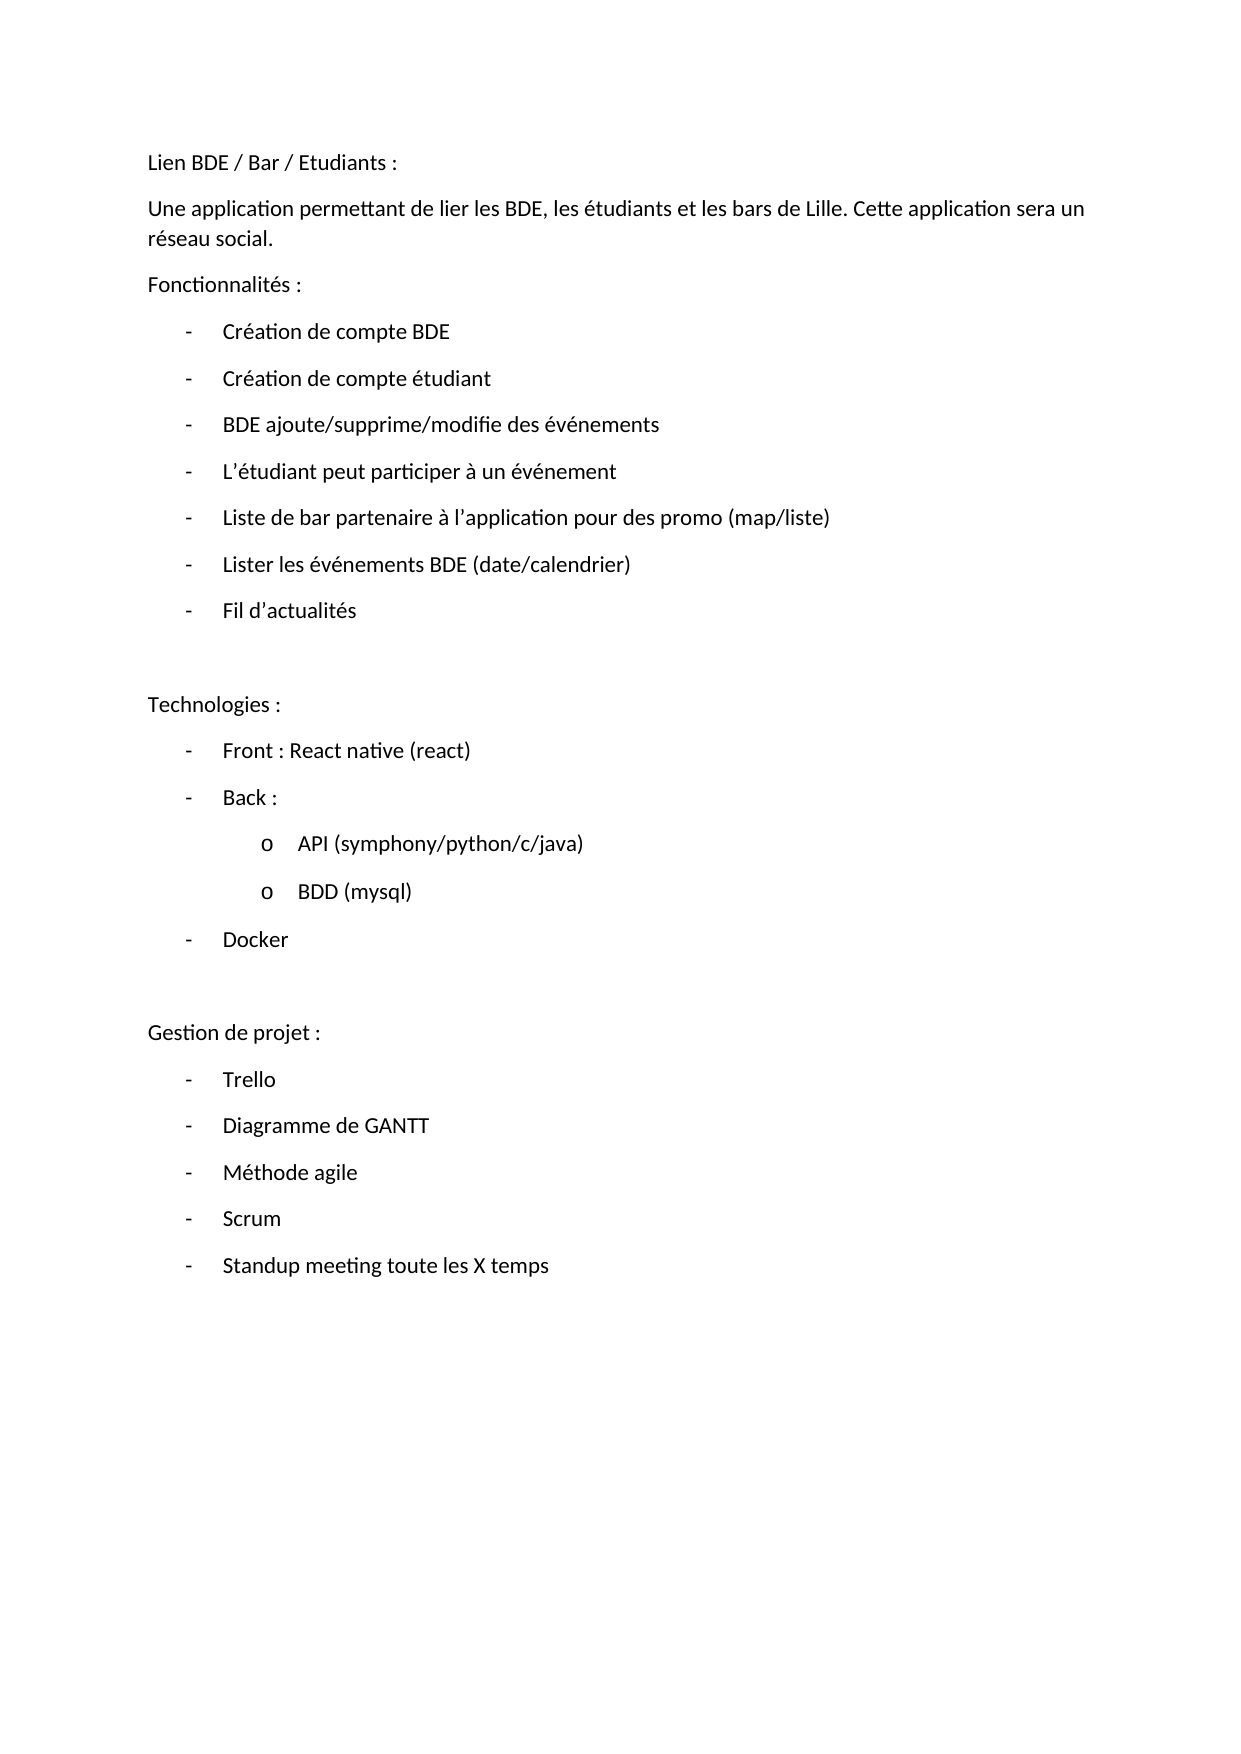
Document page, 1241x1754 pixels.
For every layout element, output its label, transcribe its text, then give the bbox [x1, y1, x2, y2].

list Back : [185, 783, 1093, 811]
list API (symphony/python/c/java) [260, 829, 1093, 858]
list Front : React native (react) [185, 736, 1093, 764]
text Une application permettant de lier les BDE, les étudiants et les bars de Lille. Cette application sera un réseau social. [148, 194, 1093, 252]
text Gestion de projet : [148, 1018, 1093, 1046]
list Diagramme de GANTT [185, 1111, 1093, 1139]
list Méthode agile [185, 1158, 1093, 1186]
list BDE ajoute/supprime/modifie des événements [185, 410, 1093, 438]
list Docker [185, 925, 1093, 953]
text Fonctionnalités : [148, 271, 1093, 299]
list Lister les événements BDE (date/calendrier) [185, 550, 1093, 578]
list Création de compte BDE [185, 317, 1093, 345]
list Création de compte étudiant [185, 364, 1093, 392]
list Fil d’actualités [185, 597, 1093, 624]
list Trello [185, 1065, 1093, 1093]
list Scrum [185, 1204, 1093, 1232]
list L’étudiant peut participer à un événement [185, 457, 1093, 485]
text Technologies : [148, 690, 1093, 718]
text Lien BDE / Bar / Etudiants : [148, 148, 1093, 176]
list BDD (mysql) [260, 877, 1093, 906]
list Liste de bar partenaire à l’application pour des promo (map/liste) [185, 503, 1093, 531]
list Standup meeting toute les X temps [185, 1251, 1093, 1279]
